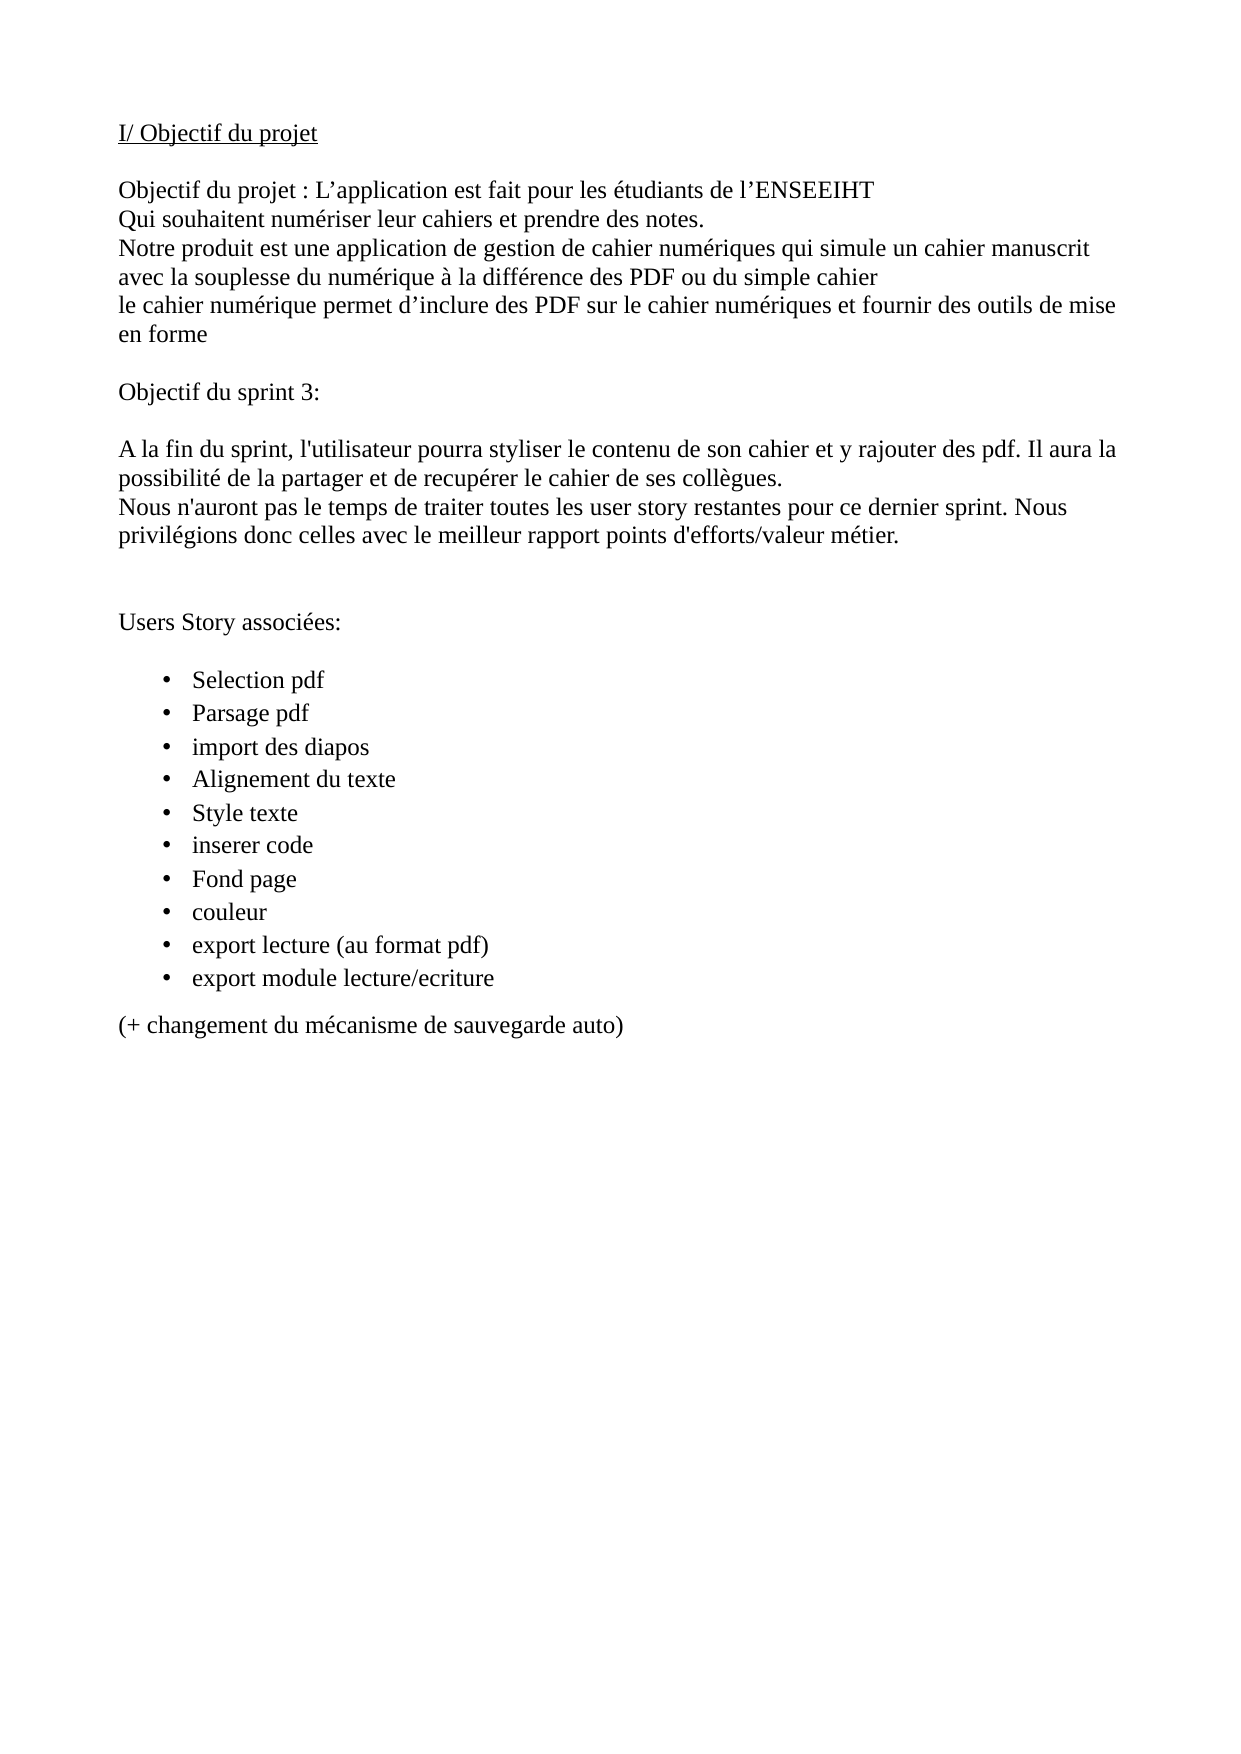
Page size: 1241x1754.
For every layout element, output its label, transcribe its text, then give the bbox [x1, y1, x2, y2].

text Users Story associées: [118, 607, 1122, 636]
text Notre produit est une application de gestion de cahier numériques qui simule un cahier manuscrit avec la souplesse du numérique à la différence des PDF ou du simple cahier [118, 233, 1122, 291]
text Objectif du projet : L’application est fait pour les étudiants de l’ENSEEIHT [118, 176, 1122, 204]
text Qui souhaitent numériser leur cahiers et prendre des notes. [118, 204, 1122, 233]
list Parsage pdf [162, 698, 1122, 727]
list Fond page [162, 864, 1122, 892]
text Nous n'auront pas le temps de traiter toutes les user story restantes pour ce dernier sprint. Nous privilégions donc celles avec le meilleur rapport points d'efforts/valeur métier. [118, 492, 1122, 549]
list export module lecture/ecriture [162, 963, 1122, 991]
text A la fin du sprint, l'utilisateur pourra styliser le contenu de son cahier et y rajouter des pdf. Il aura la possibilité de la partager et de recupérer le cahier de ses collègues. [118, 434, 1122, 492]
list export lecture (au format pdf) [162, 930, 1122, 958]
list Alignement du texte [162, 764, 1122, 793]
list Selection pdf [162, 666, 1122, 694]
list couleur [162, 897, 1122, 925]
list import des diapos [162, 732, 1122, 760]
text (+ changement du mécanisme de sauvegarde auto) [118, 1010, 1122, 1039]
list Style texte [162, 798, 1122, 826]
list inserer code [162, 831, 1122, 859]
text Objectif du sprint 3: [118, 377, 1122, 405]
text le cahier numérique permet d’inclure des PDF sur le cahier numériques et fournir des outils de mise en forme [118, 291, 1122, 348]
text I/ Objectif du projet [118, 118, 1122, 147]
